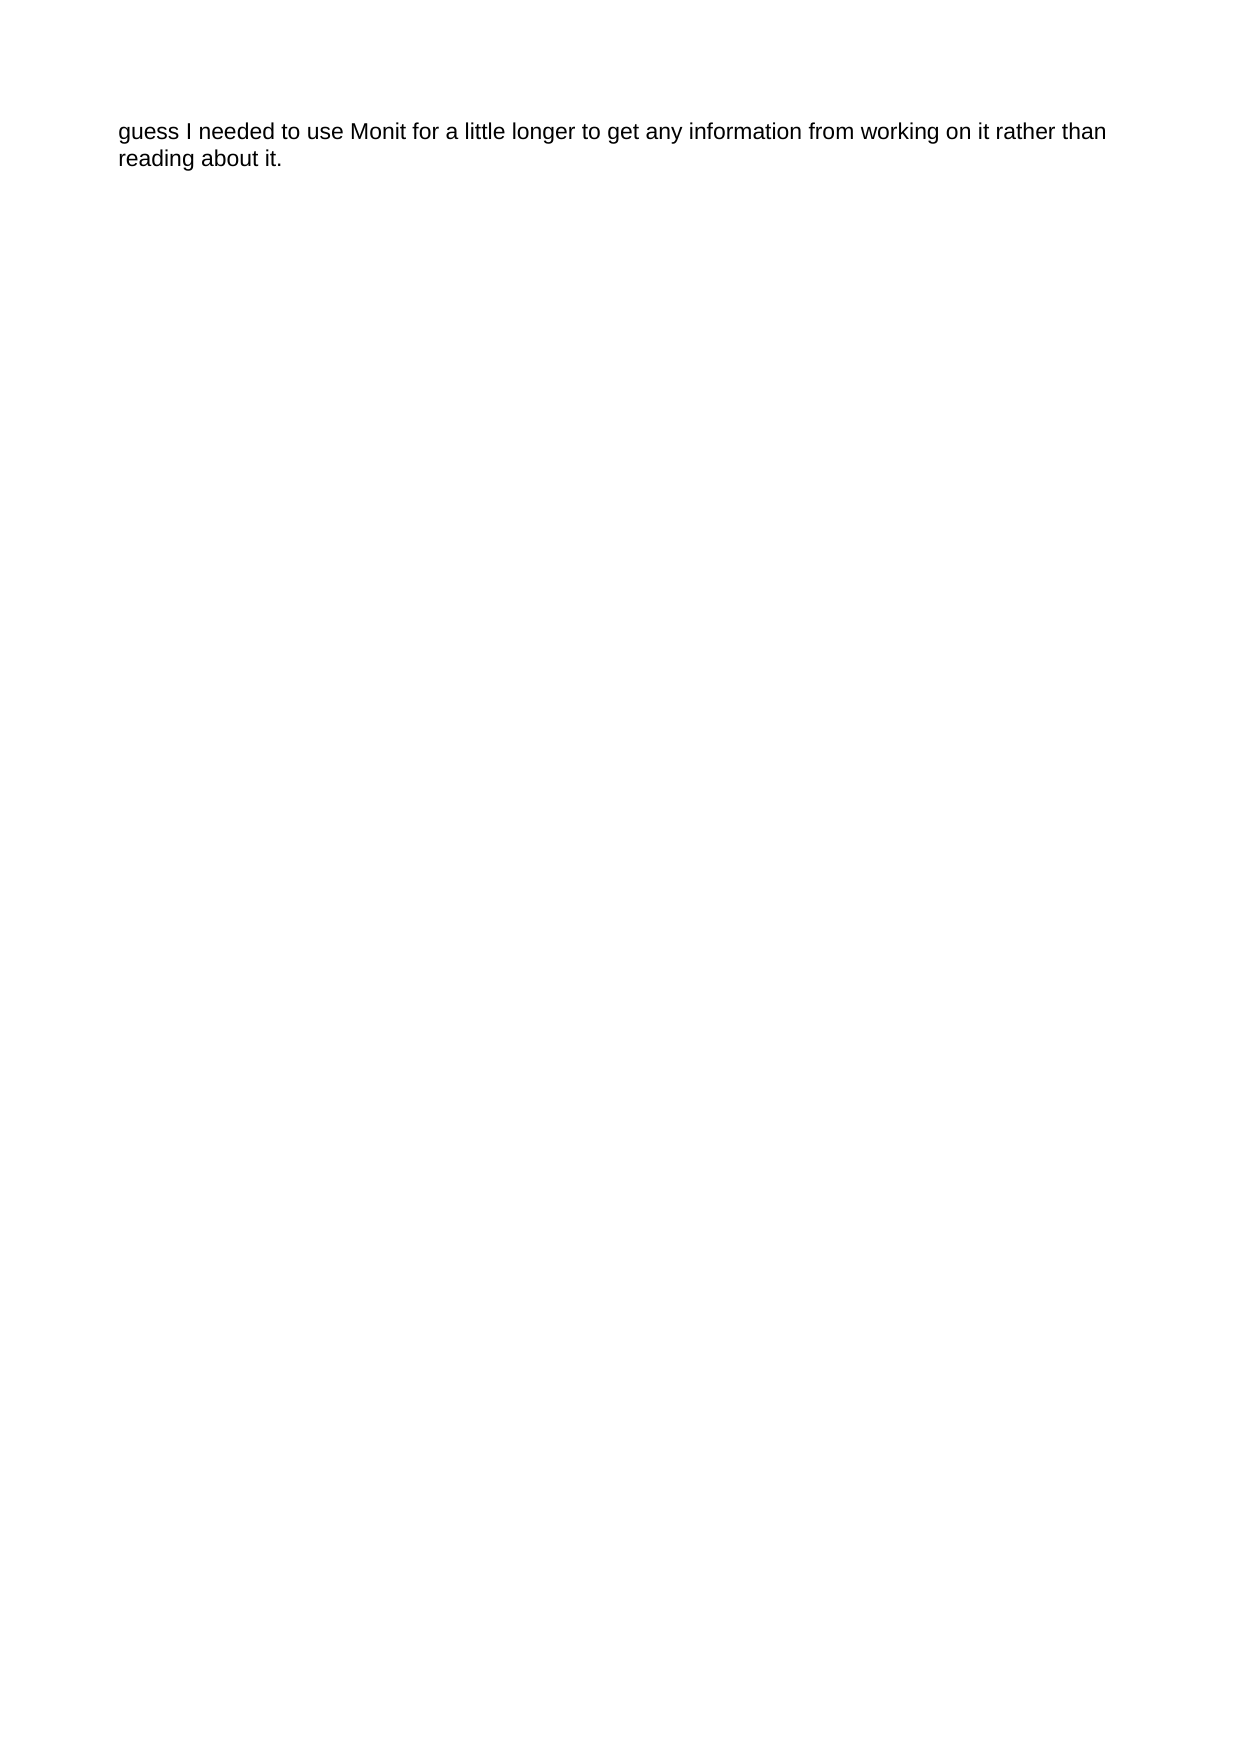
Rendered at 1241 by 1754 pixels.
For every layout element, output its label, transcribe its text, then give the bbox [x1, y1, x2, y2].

text guess I needed to use Monit for a little longer to get any information from working on it rather than reading about it. [118, 118, 1122, 171]
